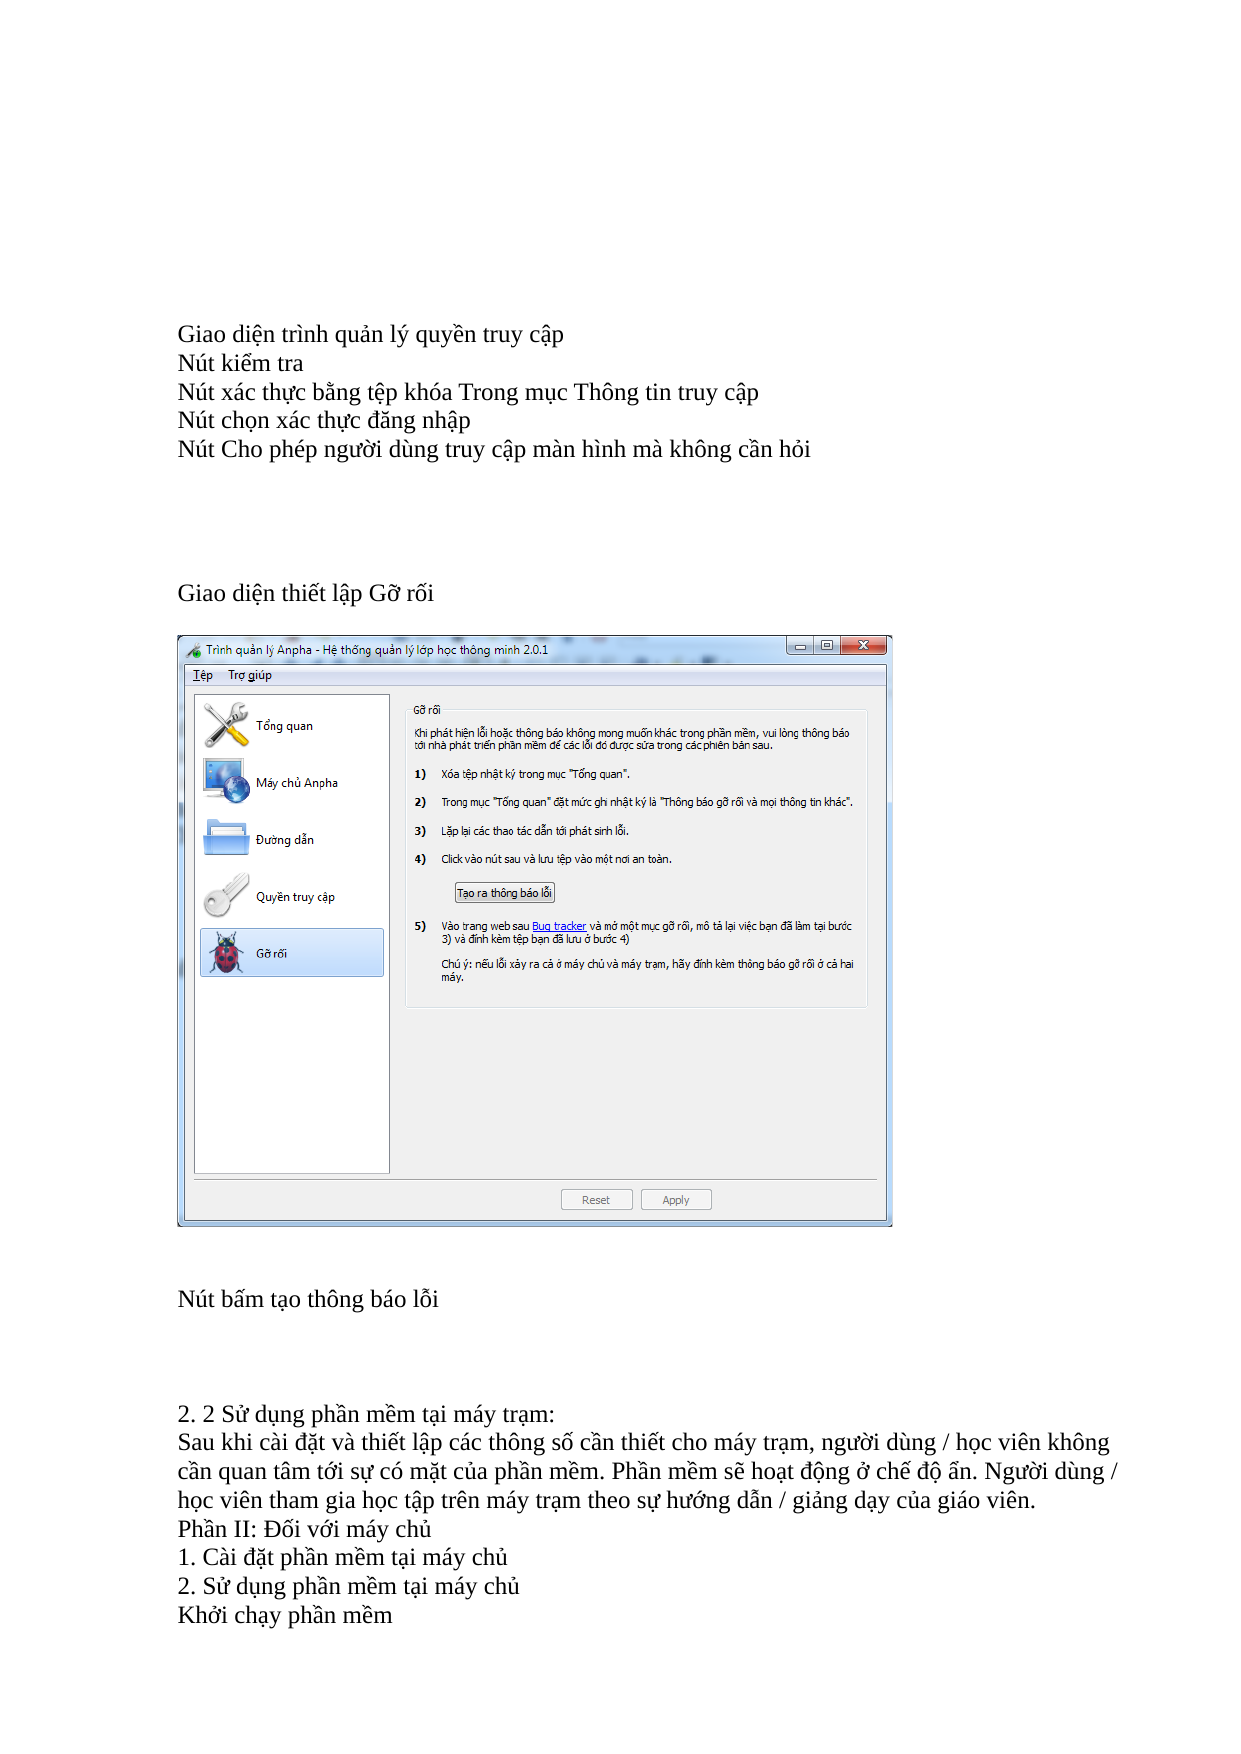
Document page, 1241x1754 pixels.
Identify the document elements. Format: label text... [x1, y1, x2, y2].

text 1. Cài đặt phần mềm tại máy chủ [177, 1542, 1122, 1571]
text Giao diện trình quản lý quyền truy cập [177, 319, 1122, 348]
text Khởi chạy phần mềm [177, 1600, 1122, 1629]
text Nút Cho phép người dùng truy cập màn hình mà không cần hỏi [177, 434, 1122, 463]
text Nút xác thực bằng tệp khóa Trong mục Thông tin truy cập [177, 377, 1122, 406]
picture [177, 635, 893, 1227]
text 2. Sử dụng phần mềm tại máy chủ [177, 1571, 1122, 1600]
text Sau khi cài đặt và thiết lập các thông số cần thiết cho máy trạm, người dùng / học viên không cần quan tâm tới sự có mặt của phần mềm. Phần mềm sẽ hoạt động ở chế độ ẩn. Người dùng / học viên tham gia học tập trên máy trạm theo sự hướng dẫn / giảng dạy của giáo viên. [177, 1427, 1122, 1514]
text Nút chọn xác thực đăng nhập [177, 406, 1122, 434]
text Giao diện thiết lập Gỡ rối [177, 578, 1122, 607]
text Nút bấm tạo thông báo lỗi [177, 1284, 1122, 1312]
text Phần II: Đối với máy chủ [177, 1514, 1122, 1542]
text 2. 2 Sử dụng phần mềm tại máy trạm: [177, 1399, 1122, 1427]
text Nút kiểm tra [177, 348, 1122, 377]
